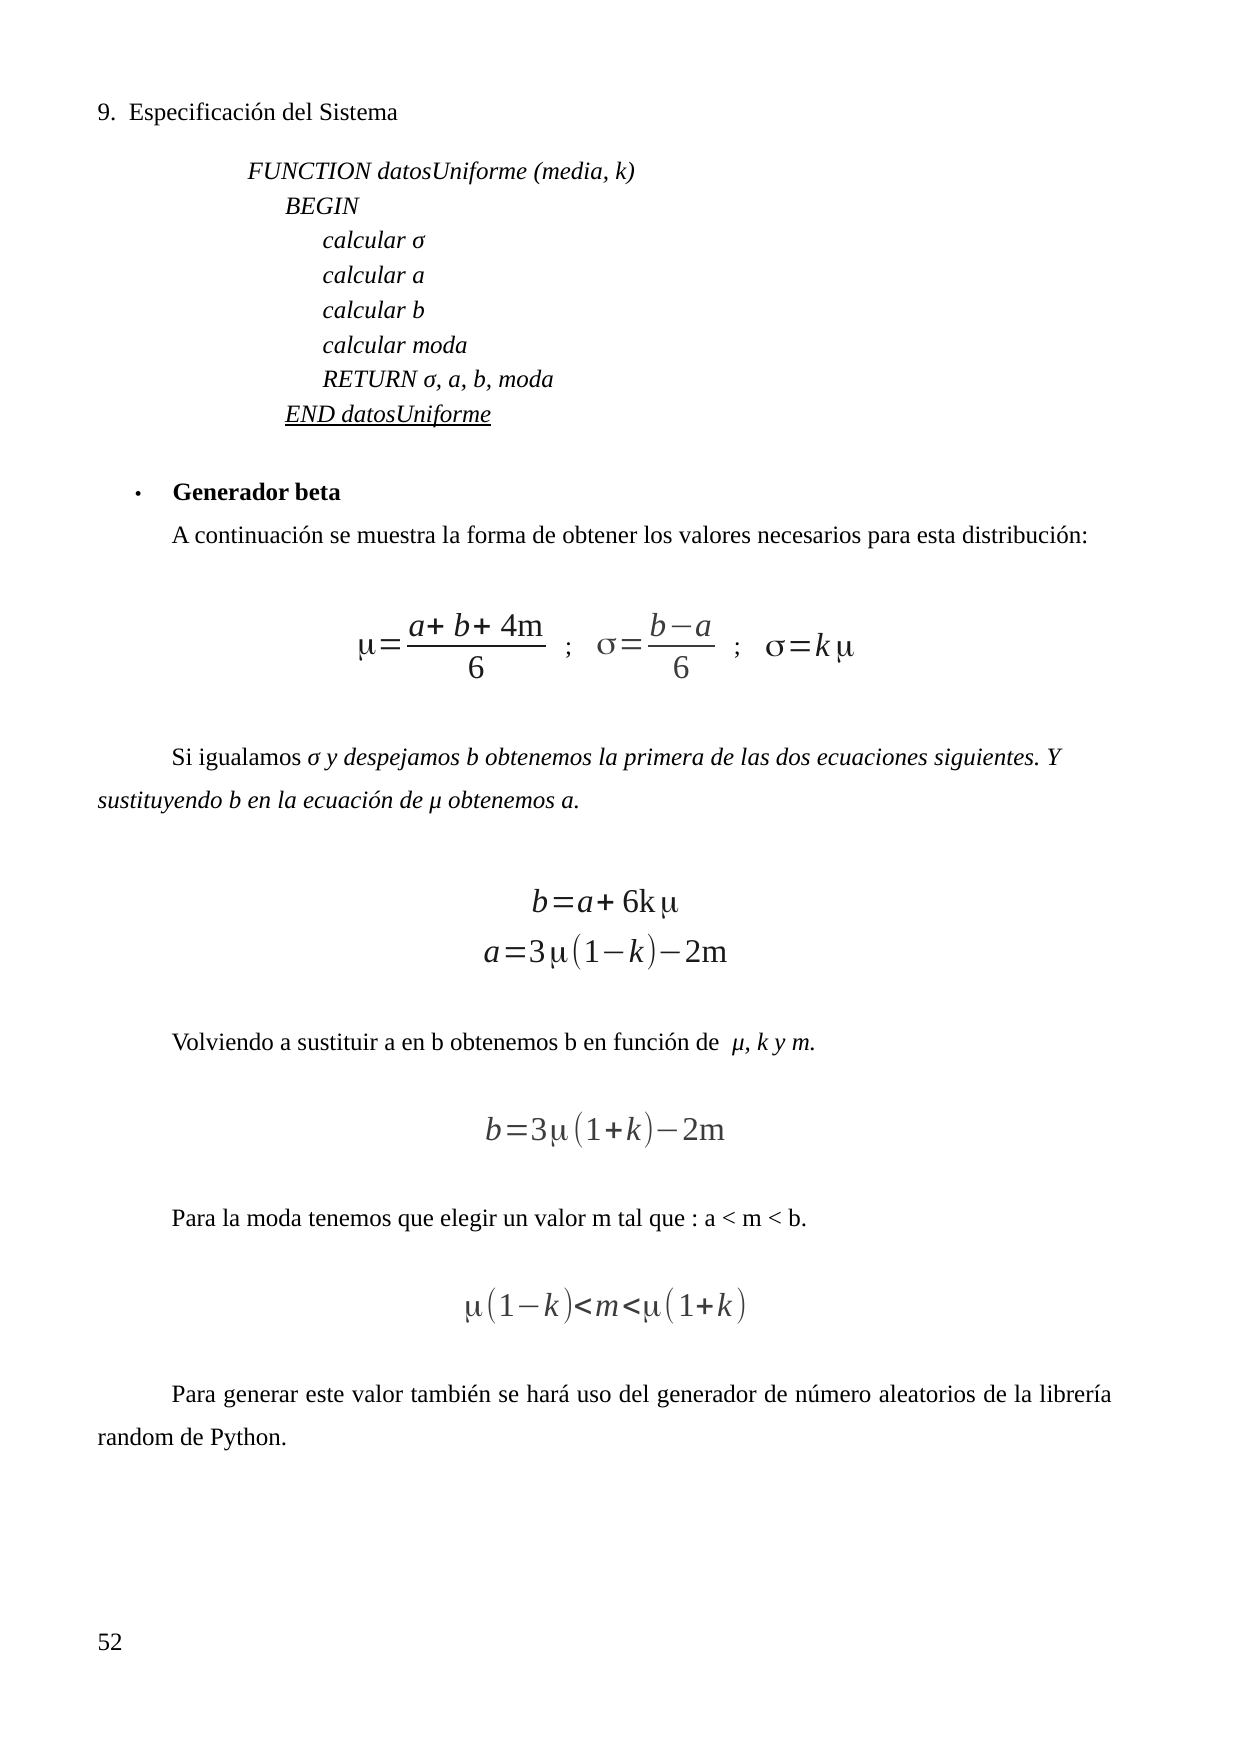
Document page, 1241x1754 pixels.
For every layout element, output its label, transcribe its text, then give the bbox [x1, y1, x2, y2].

text ; ; [97, 606, 1113, 685]
list calcular moda [285, 330, 1113, 358]
text Para la moda tenemos que elegir un valor m tal que : a < m < b. [97, 1203, 1113, 1232]
list BEGIN [247, 191, 1113, 220]
list END datosUniforme [247, 399, 1113, 428]
text Si igualamos σ y despejamos b obtenemos la primera de las dos ecuaciones siguientes. Y sustituyendo b en la ecuación de μ obtenemos a. [97, 742, 1113, 814]
text Volviendo a sustituir a en b obtenemos b en función de μ, k y m. [97, 1027, 1113, 1055]
list Generador beta [135, 477, 1113, 506]
list calcular b [285, 295, 1113, 324]
list FUNCTION datosUniforme (media, k) [210, 156, 1113, 185]
list calcular a [285, 260, 1113, 289]
text Para generar este valor también se hará uso del generador de número aleatorios de la librería random de Python. [97, 1379, 1113, 1451]
list calcular σ [285, 226, 1113, 254]
list RETURN σ, a, b, moda [285, 364, 1113, 393]
text A continuación se muestra la forma de obtener los valores necesarios para esta distribución: [97, 520, 1113, 549]
